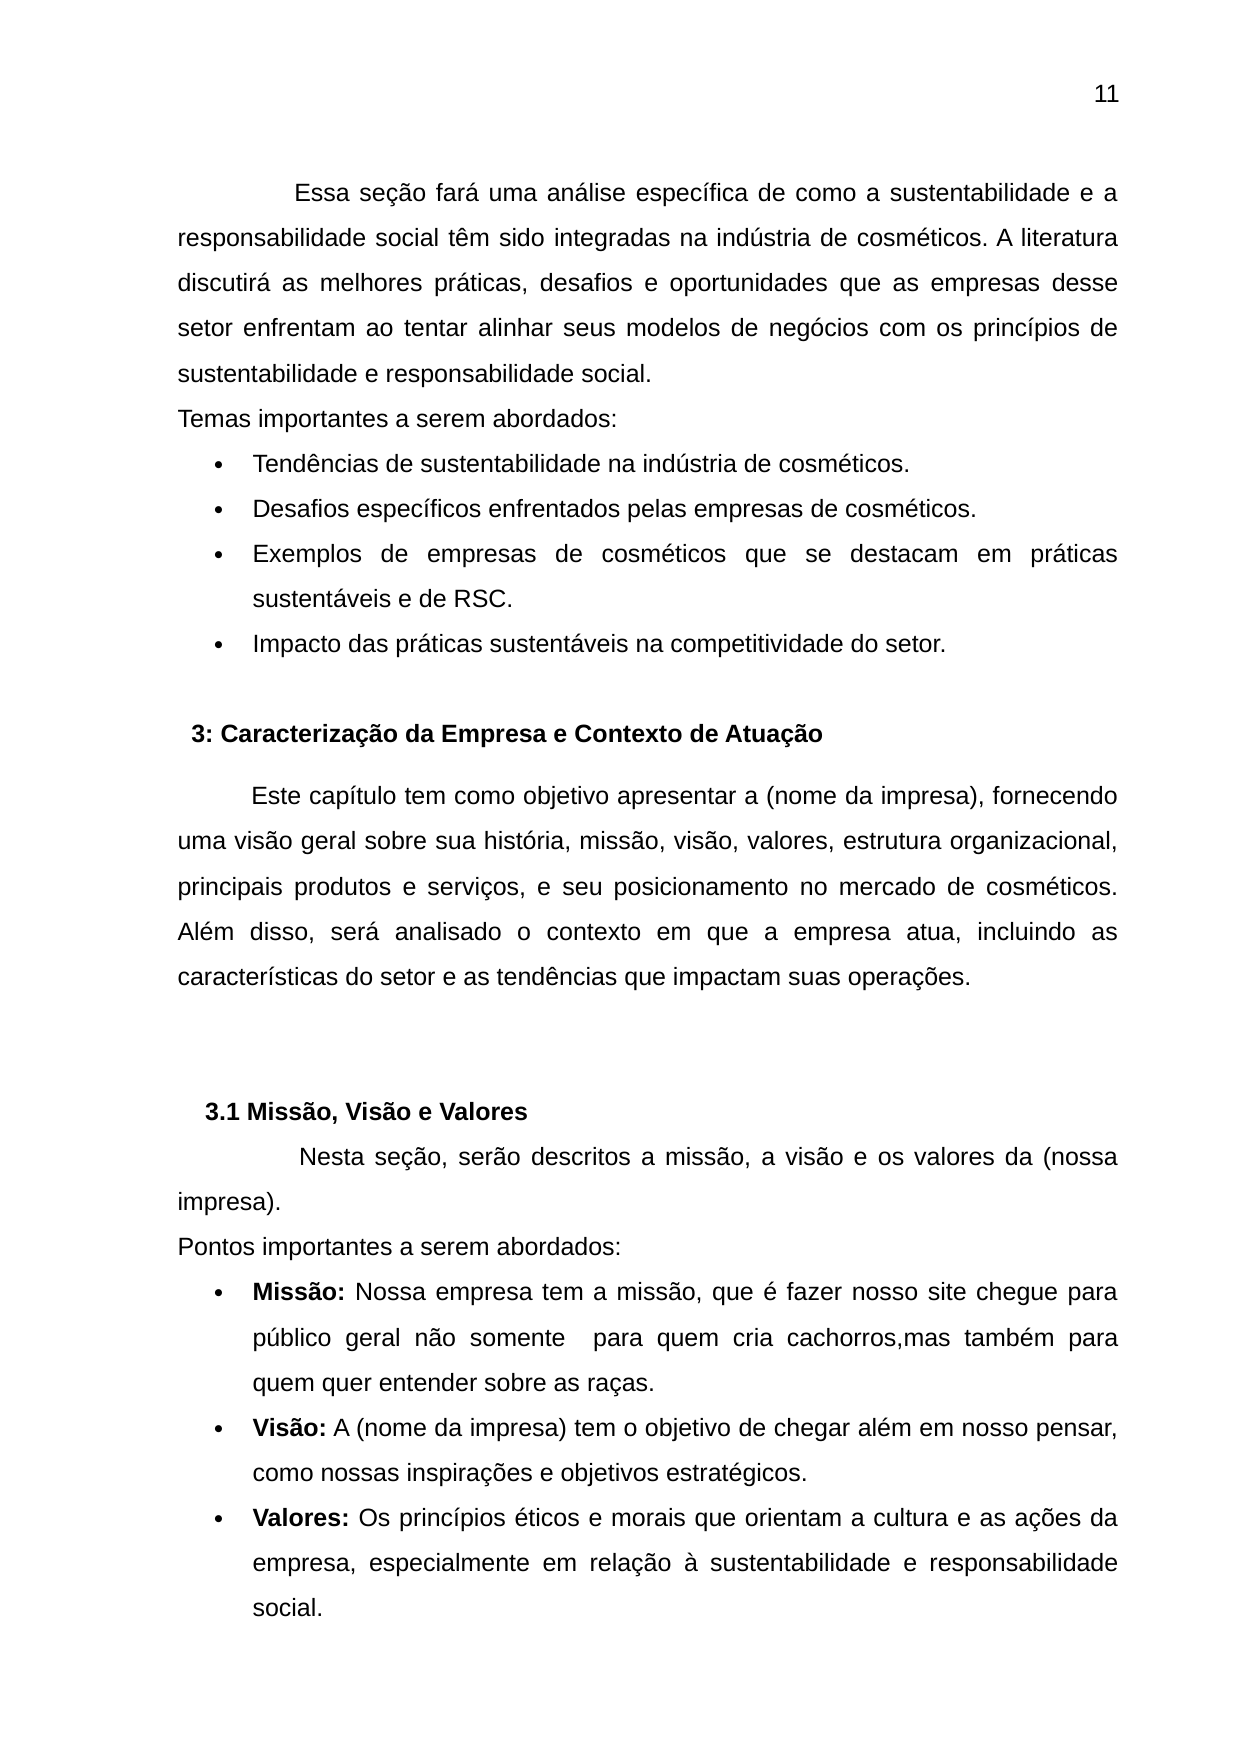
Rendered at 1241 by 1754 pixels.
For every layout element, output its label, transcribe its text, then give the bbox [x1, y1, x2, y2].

text Essa seção fará uma análise específica de como a sustentabilidade e a responsabilidade social têm sido integradas na indústria de cosméticos. A literatura discutirá as melhores práticas, desafios e oportunidades que as empresas desse setor enfrentam ao tentar alinhar seus modelos de negócios com os princípios de sustentabilidade e responsabilidade social. [177, 178, 1119, 387]
list Valores: Os princípios éticos e morais que orientam a cultura e as ações da empresa, especialmente em relação à sustentabilidade e responsabilidade social. [215, 1503, 1119, 1622]
subtitle 3: Caracterização da Empresa e Contexto de Atuação [177, 719, 1119, 748]
list Desafios específicos enfrentados pelas empresas de cosméticos. [215, 494, 1119, 523]
text Pontos importantes a serem abordados: [177, 1232, 1119, 1261]
text 3.1 Missão, Visão e Valores [177, 1097, 1119, 1126]
text Nesta seção, serão descritos a missão, a visão e os valores da (nossa impresa). [177, 1142, 1119, 1216]
list Impacto das práticas sustentáveis na competitividade do setor. [215, 629, 1119, 658]
list Tendências de sustentabilidade na indústria de cosméticos. [215, 449, 1119, 477]
text Temas importantes a serem abordados: [177, 404, 1119, 432]
list Visão: A (nome da impresa) tem o objetivo de chegar além em nosso pensar, como nossas inspirações e objetivos estratégicos. [215, 1413, 1119, 1487]
list Missão: Nossa empresa tem a missão, que é fazer nosso site chegue para público geral não somente para quem cria cachorros,mas também para quem quer entender sobre as raças. [215, 1277, 1119, 1396]
text Este capítulo tem como objetivo apresentar a (nome da impresa), fornecendo uma visão geral sobre sua história, missão, visão, valores, estrutura organizacional, principais produtos e serviços, e seu posicionamento no mercado de cosméticos. Além disso, será analisado o contexto em que a empresa atua, incluindo as características do setor e as tendências que impactam suas operações. [177, 781, 1119, 990]
list Exemplos de empresas de cosméticos que se destacam em práticas sustentáveis e de RSC. [215, 539, 1119, 613]
